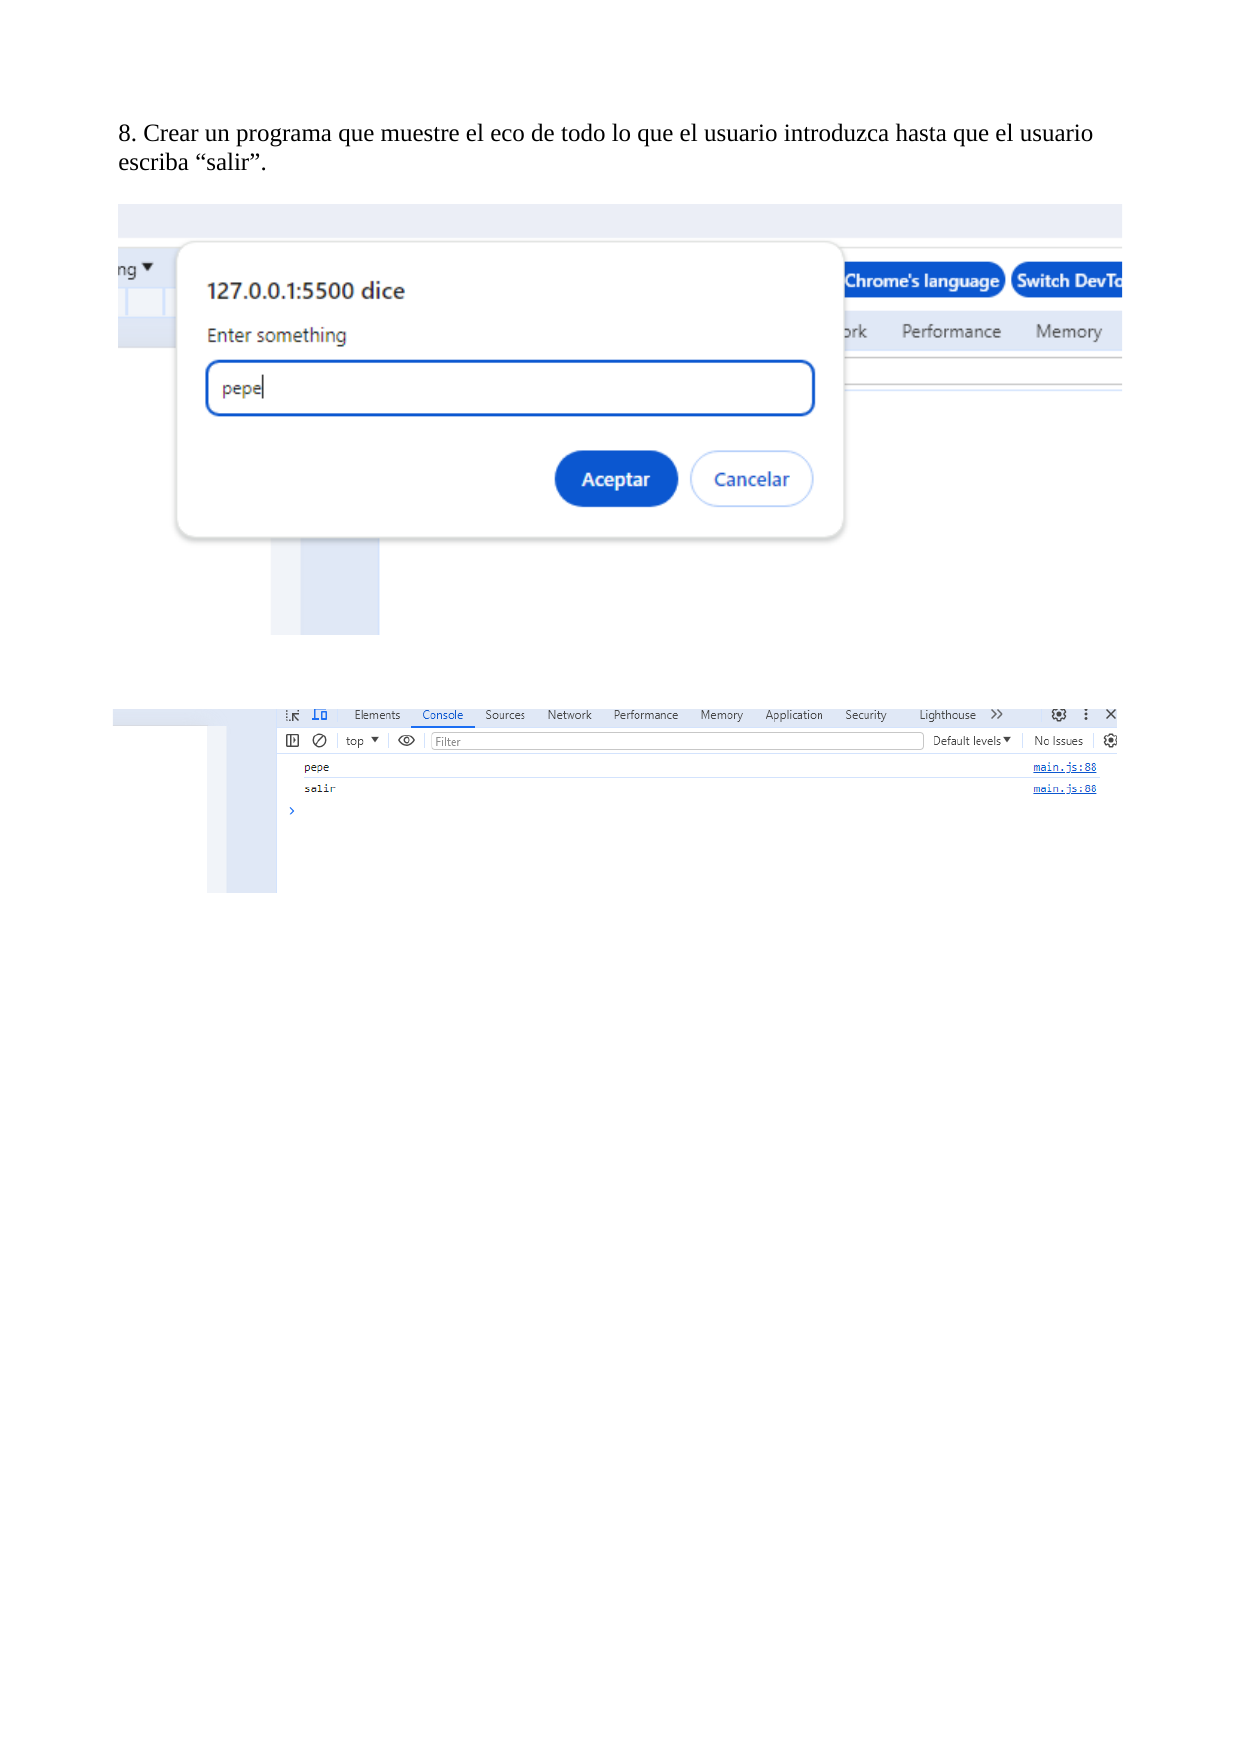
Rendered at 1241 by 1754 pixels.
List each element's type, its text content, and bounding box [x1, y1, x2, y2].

picture [118, 204, 1123, 635]
text 8. Crear un programa que muestre el eco de todo lo que el usuario introduzca hasta que el usuario escriba “salir”. [118, 118, 1122, 176]
picture [112, 709, 1117, 893]
